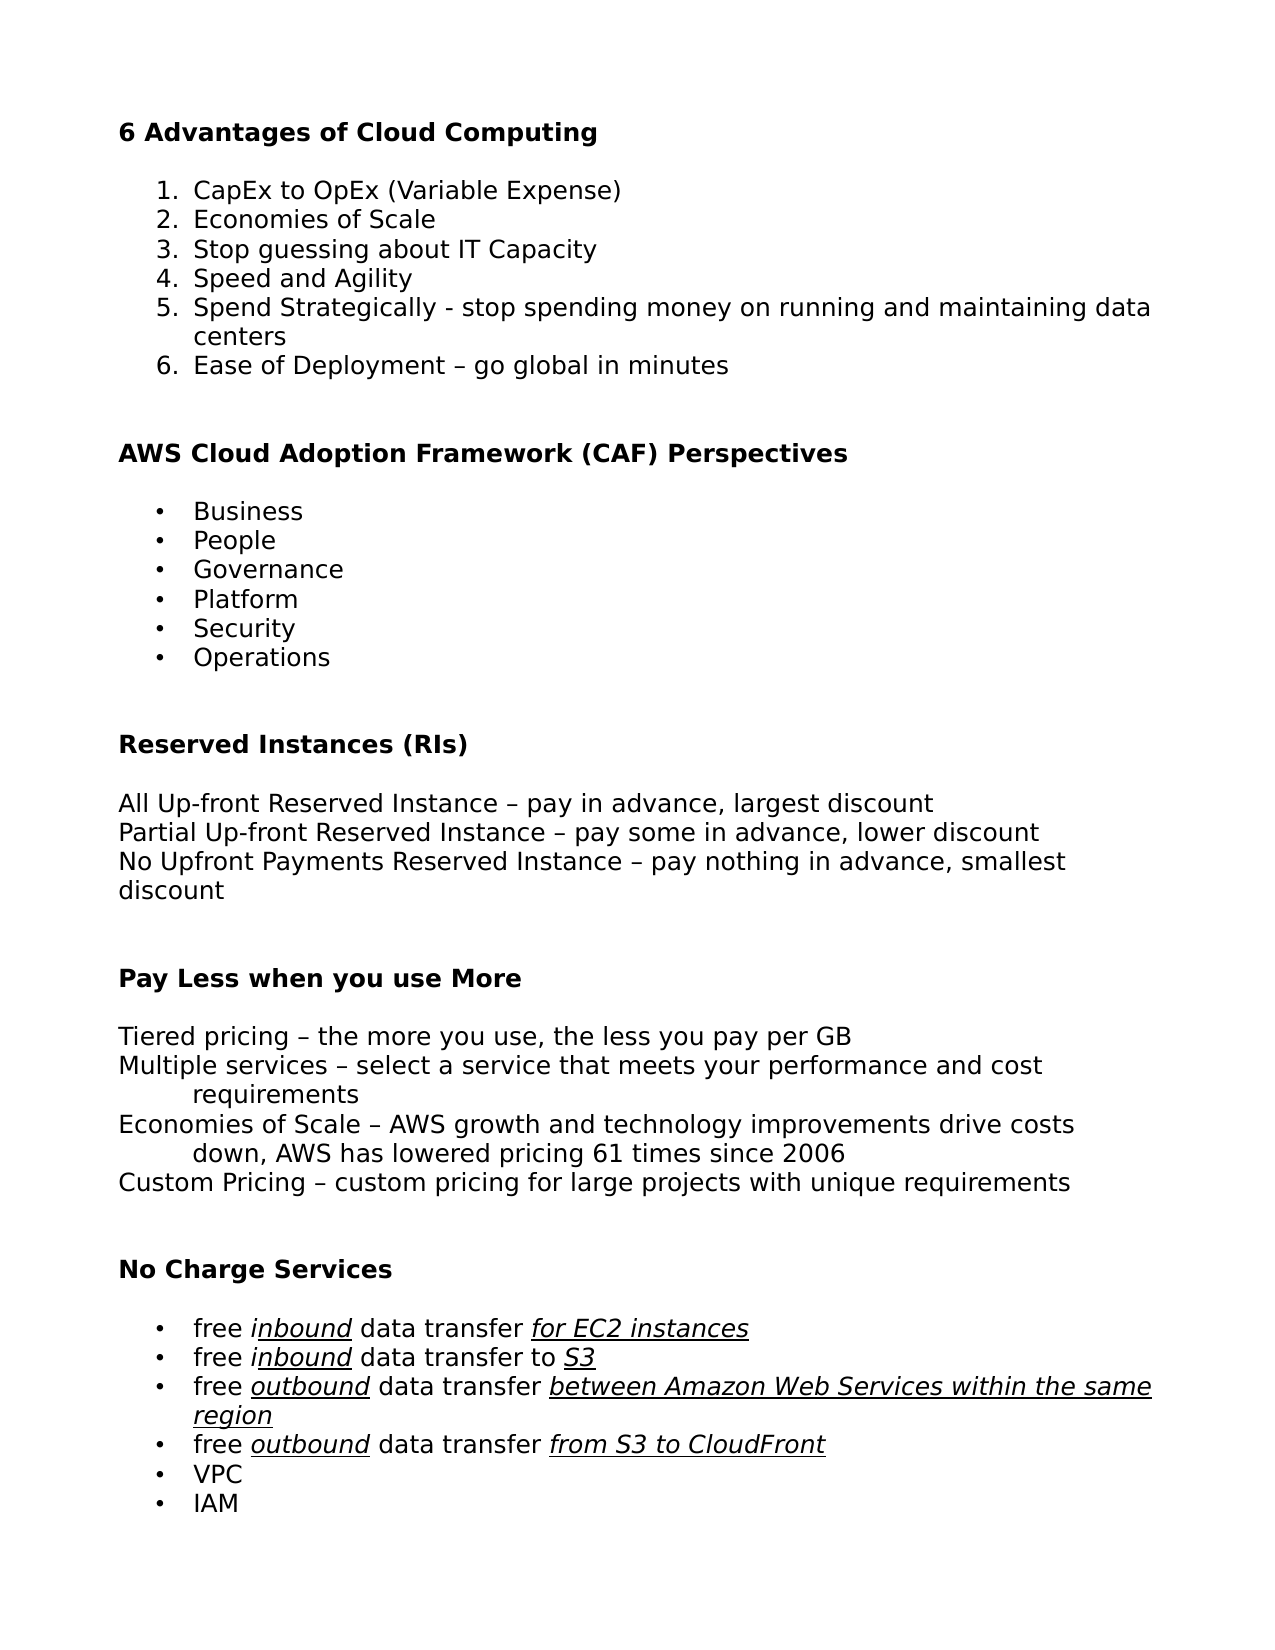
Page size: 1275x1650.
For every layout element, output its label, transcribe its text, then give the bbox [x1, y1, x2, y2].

text No Charge Services [118, 1256, 1157, 1285]
list Governance [156, 556, 1157, 585]
text Tiered pricing – the more you use, the less you pay per GB [118, 1022, 1157, 1051]
list Operations [156, 643, 1157, 672]
text 6 Advantages of Cloud Computing [118, 118, 1157, 147]
list Speed and Agility [156, 264, 1157, 293]
list VPC [156, 1460, 1157, 1489]
list Stop guessing about IT Capacity [156, 235, 1157, 264]
list free inbound data transfer to S3 [156, 1343, 1157, 1372]
list free inbound data transfer for EC2 instances [156, 1314, 1157, 1343]
text Reserved Instances (RIs) [118, 731, 1157, 760]
text No Upfront Payments Reserved Instance – pay nothing in advance, smallest discount [118, 847, 1157, 906]
text Economies of Scale – AWS growth and technology improvements drive costs down, AWS has lowered pricing 61 times since 2006 [118, 1110, 1157, 1168]
list People [156, 526, 1157, 556]
list free outbound data transfer between Amazon Web Services within the same region [156, 1372, 1157, 1431]
text All Up-front Reserved Instance – pay in advance, largest discount [118, 789, 1157, 818]
text Pay Less when you use More [118, 964, 1157, 993]
list Spend Strategically - stop spending money on running and maintaining data centers [156, 293, 1157, 351]
list Ease of Deployment – go global in minutes [156, 351, 1157, 381]
list IAM [156, 1489, 1157, 1518]
text Partial Up-front Reserved Instance – pay some in advance, lower discount [118, 818, 1157, 847]
text Custom Pricing – custom pricing for large projects with unique requirements [118, 1168, 1157, 1197]
list Platform [156, 585, 1157, 614]
list free outbound data transfer from S3 to CloudFront [156, 1431, 1157, 1460]
list CapEx to OpEx (Variable Expense) [156, 176, 1157, 206]
text Multiple services – select a service that meets your performance and cost requirements [118, 1051, 1157, 1110]
list Business [156, 497, 1157, 526]
list Economies of Scale [156, 206, 1157, 235]
list Security [156, 614, 1157, 643]
text AWS Cloud Adoption Framework (CAF) Perspectives [118, 439, 1157, 468]
